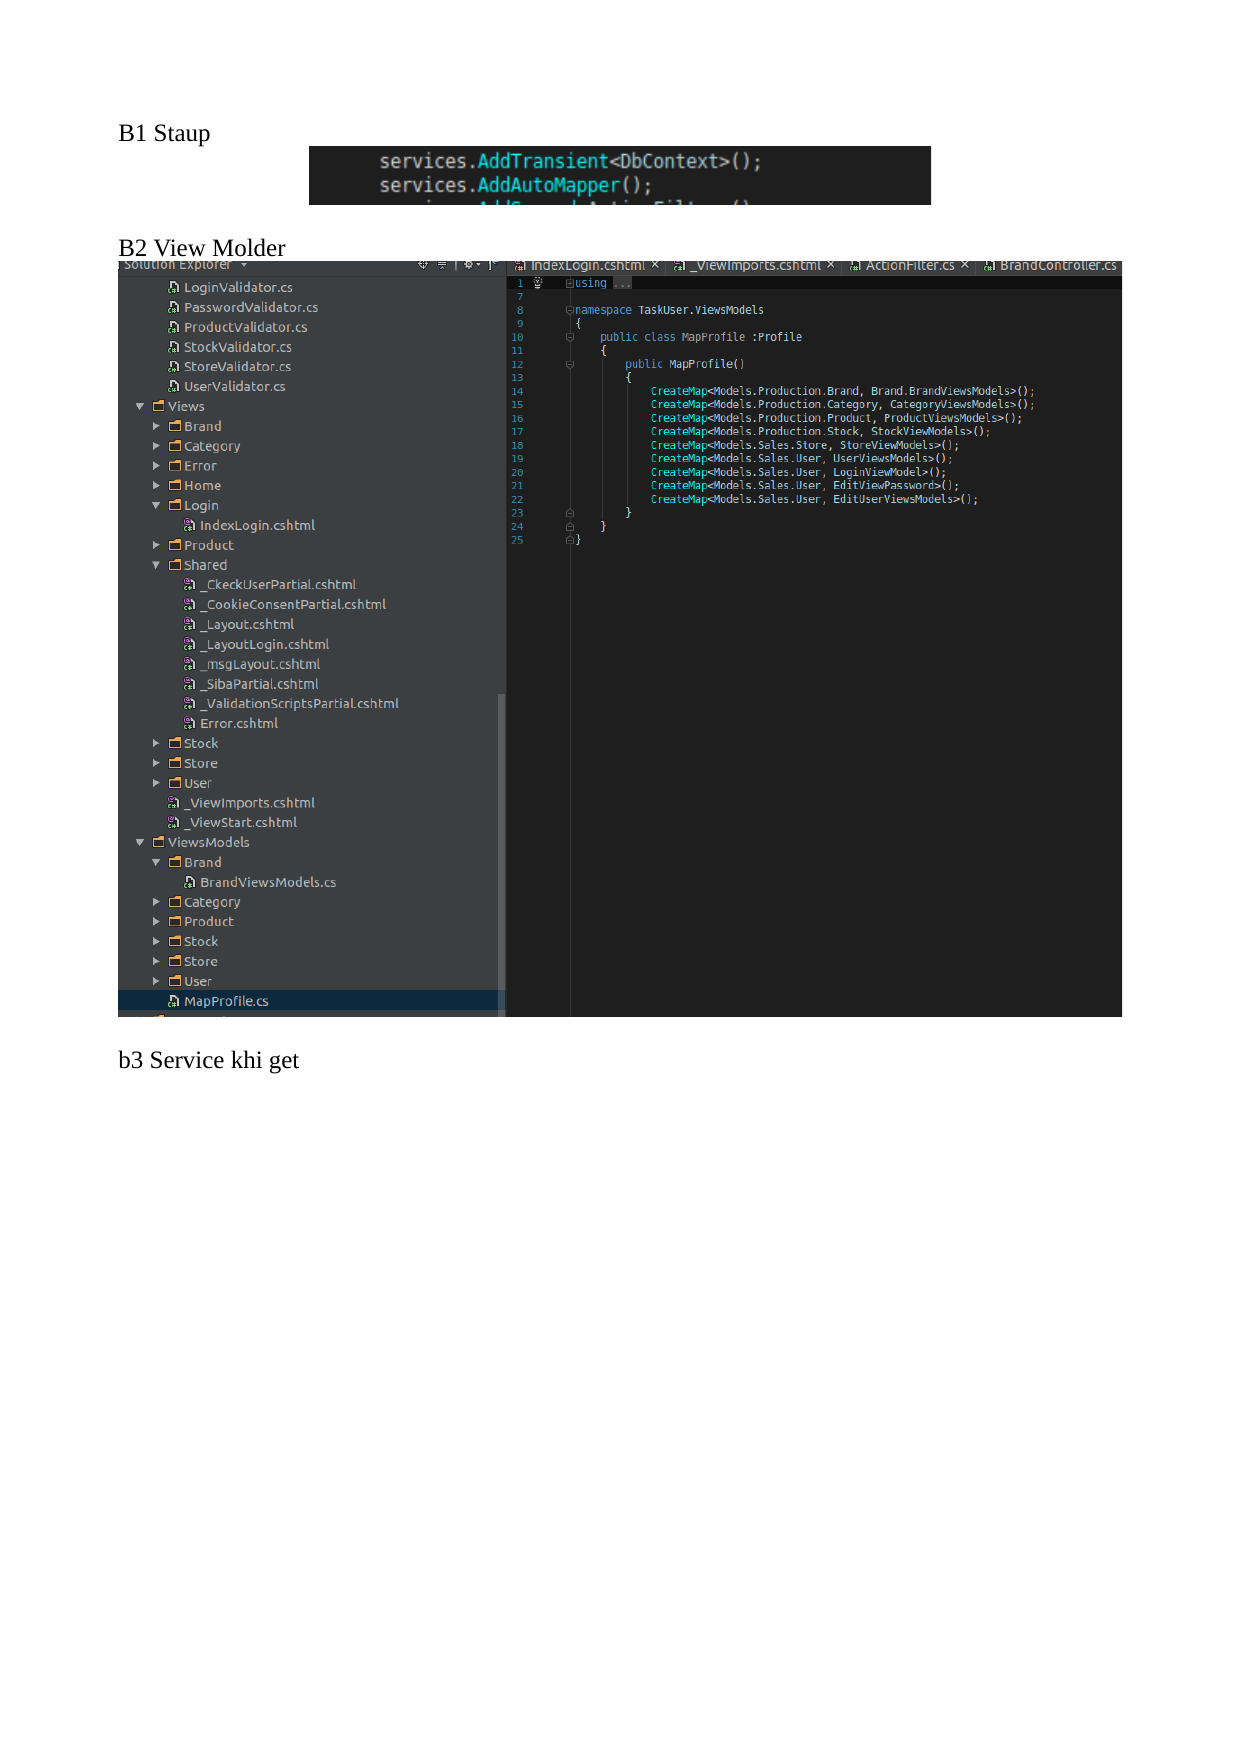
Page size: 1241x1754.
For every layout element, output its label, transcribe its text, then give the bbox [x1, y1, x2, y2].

picture [309, 146, 932, 205]
text B1 Staup [118, 118, 1122, 147]
text b3 Service khi get [118, 1045, 1122, 1074]
text B2 View Molder [118, 233, 1122, 261]
picture [118, 261, 1123, 1017]
